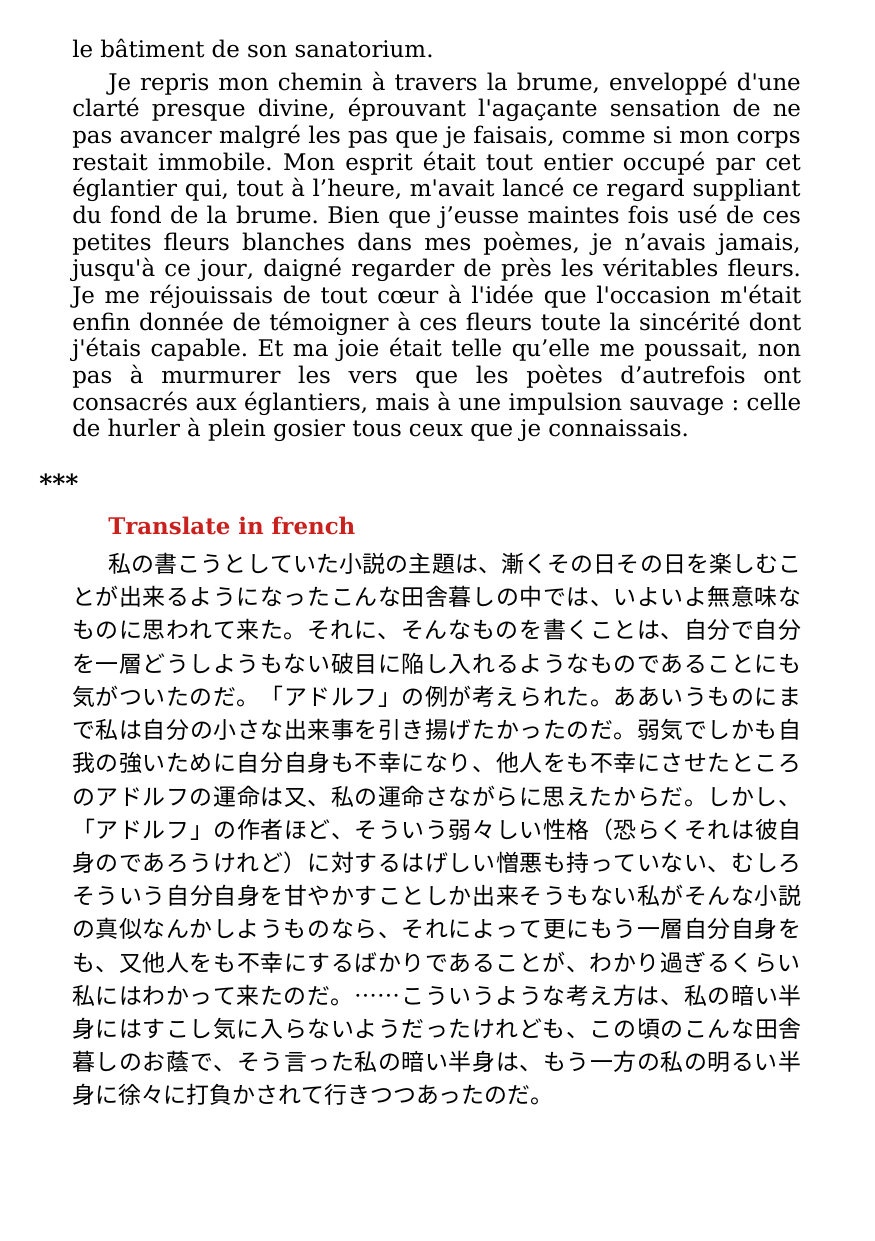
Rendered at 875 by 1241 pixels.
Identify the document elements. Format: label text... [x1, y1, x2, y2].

text le bâtiment de son sanatorium. [72, 36, 802, 63]
text Translate in french [72, 513, 802, 540]
text Je repris mon chemin à travers la brume, enveloppé d'une clarté presque divine, éprouvant l'agaçante sensation de ne pas avancer malgré les pas que je faisais, comme si mon corps restait immobile. Mon esprit était tout entier occupé par cet églantier qui, tout à l’heure, m'avait lancé ce regard suppliant du fond de la brume. Bien que j’eusse maintes fois usé de ces petites fleurs blanches dans mes poèmes, je n’avais jamais, jusqu'à ce jour, daigné regarder de près les véritables fleurs. Je me réjouissais de tout cœur à l'idée que l'occasion m'était enfin donnée de témoigner à ces fleurs toute la sincérité dont j'étais capable. Et ma joie était telle qu’elle me poussait, non pas à murmurer les vers que les poètes d’autrefois ont consacrés aux églantiers, mais à une impulsion sauvage : celle de hurler à plein gosier tous ceux que je connaissais. [72, 69, 802, 442]
text 私の書こうとしていた小説の主題は、漸くその日その日を楽しむことが出来るようになったこんな田舎暮しの中では、いよいよ無意味なものに思われて来た。それに、そんなものを書くことは、自分で自分を一層どうしようもない破目に陥し入れるようなものであることにも気がついたのだ。「アドルフ」の例が考えられた。ああいうものにまで私は自分の小さな出来事を引き揚げたかったのだ。弱気でしかも自我の強いために自分自身も不幸になり、他人をも不幸にさせたところのアドルフの運命は又、私の運命さながらに思えたからだ。しかし、「アドルフ」の作者ほど、そういう弱々しい性格（恐らくそれは彼自身のであろうけれど）に対するはげしい憎悪も持っていない、むしろそういう自分自身を甘やかすことしか出来そうもない私がそんな小説の真似なんかしようものなら、それによって更にもう一層自分自身をも、又他人をも不幸にするばかりであることが、わかり過ぎるくらい私にはわかって来たのだ。……こういうような考え方は、私の暗い半身にはすこし気に入らないようだったけれども、この頃のこんな田舎暮しのお蔭で、そう言った私の暗い半身は、もう一方の私の明るい半身に徐々に打負かされて行きつつあったのだ。 [72, 546, 802, 1111]
subtitle *** [36, 466, 838, 501]
